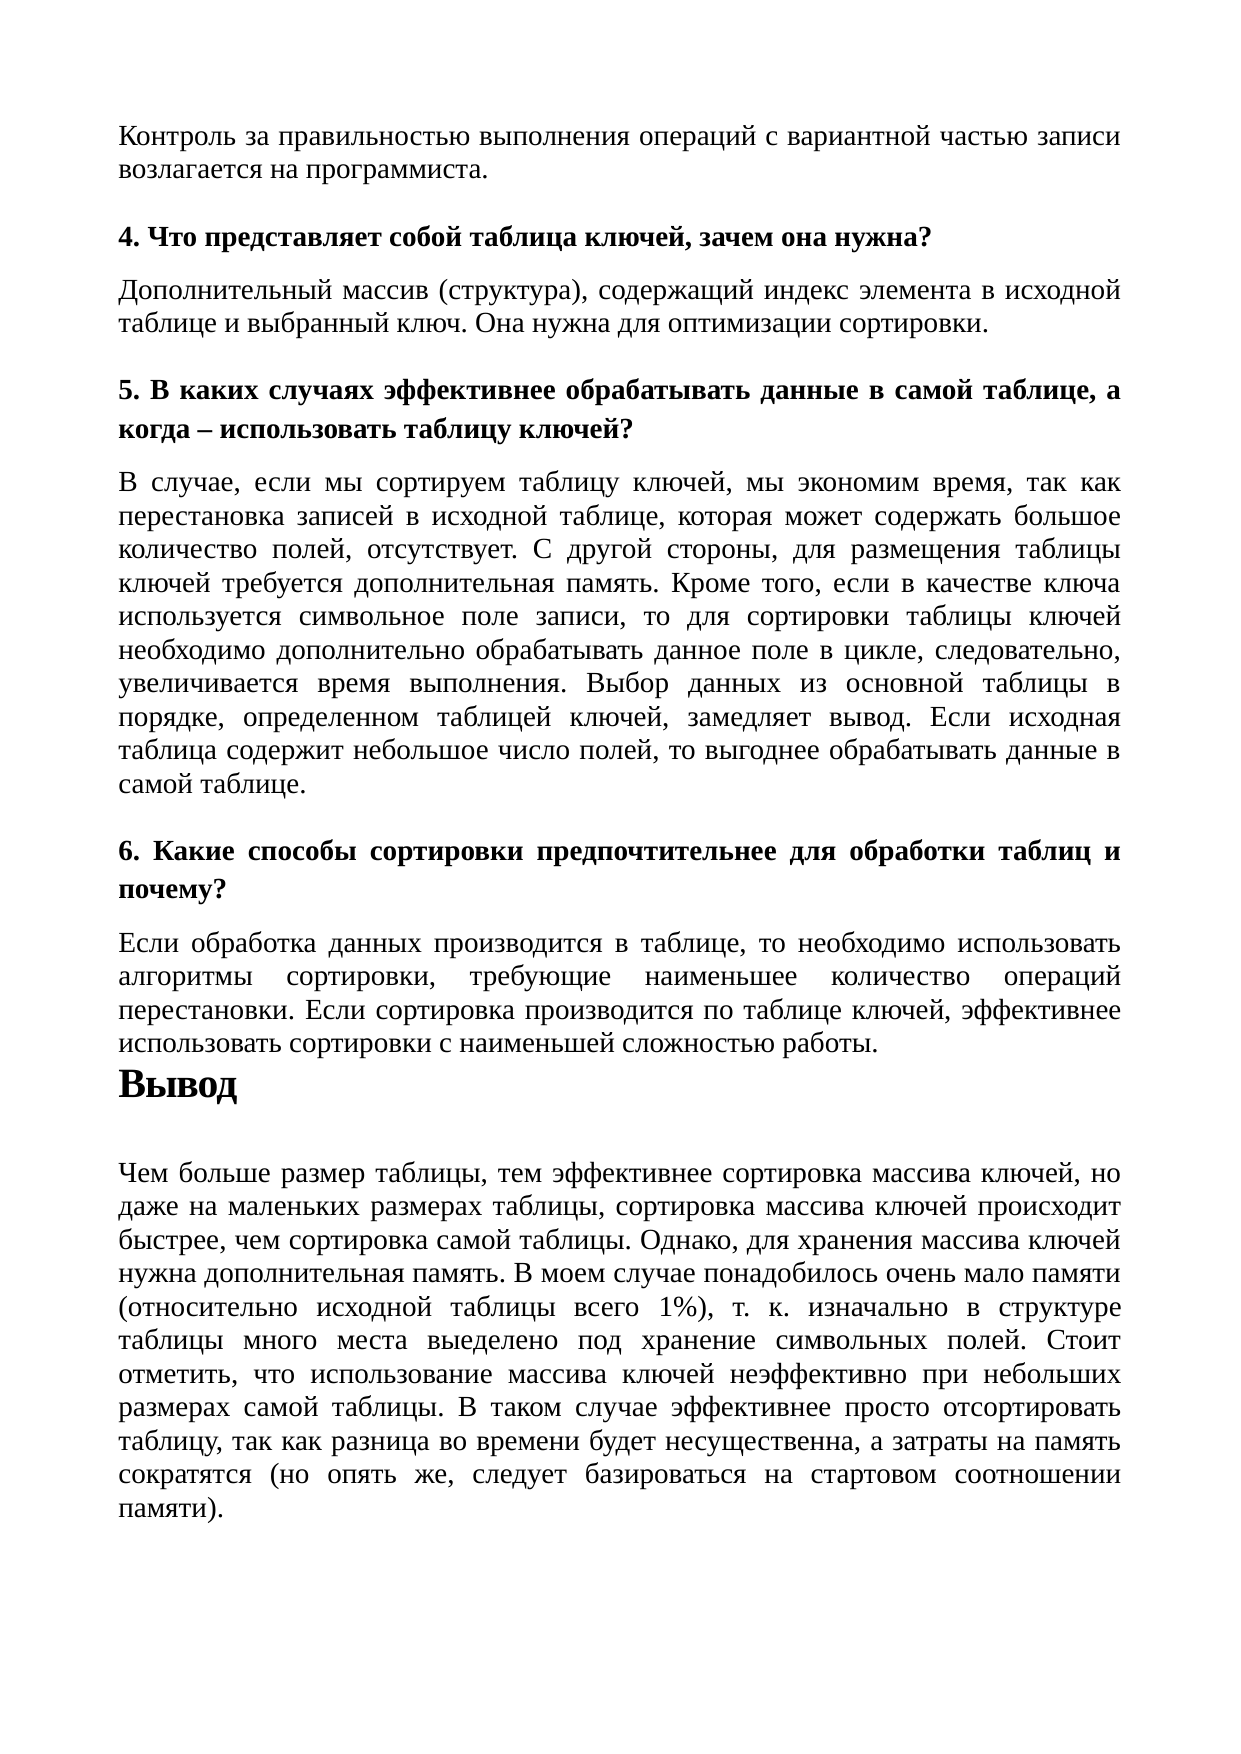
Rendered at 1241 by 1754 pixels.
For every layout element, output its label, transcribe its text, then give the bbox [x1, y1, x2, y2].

title Вывод [118, 1059, 1122, 1107]
text Чем больше размер таблицы, тем эффективнее сортировка массива ключей, но даже на маленьких размерах таблицы, сортировка массива ключей происходит быстрее, чем сортировка самой таблицы. Однако, для хранения массива ключей нужна дополнительная память. В моем случае понадобилось очень мало памяти (относительно исходной таблицы всего 1%), т. к. изначально в структуре таблицы много места выеделено под хранение символьных полей. Стоит отметить, что использование массива ключей неэффективно при небольших размерах самой таблицы. В таком случае эффективнее просто отсортировать таблицу, так как разница во времени будет несущественна, а затраты на память сократятся (но опять же, следует базироваться на стартовом соотношении памяти). [118, 1155, 1122, 1524]
text В случае, если мы сортируем таблицу ключей, мы экономим время, так как перестановка записей в исходной таблице, которая может содержать большое количество полей, отсутствует. С другой стороны, для размещения таблицы ключей требуется дополнительная память. Кроме того, если в качестве ключа используется символьное поле записи, то для сортировки таблицы ключей необходимо дополнительно обрабатывать данное поле в цикле, следовательно, увеличивается время выполнения. Выбор данных из основной таблицы в порядке, определенном таблицей ключей, замедляет вывод. Если исходная таблица содержит небольшое число полей, то выгоднее обрабатывать данные в самой таблице. [118, 464, 1122, 799]
text Контроль за правильностью выполнения операций с вариантной частью записи возлагается на программиста. [118, 118, 1122, 185]
text 6. Какие способы сортировки предпочтительнее для обработки таблиц и почему? [118, 833, 1122, 905]
text Дополнительный массив (структура), содержащий индекс элемента в исходной таблице и выбранный ключ. Она нужна для оптимизации сортировки. [118, 272, 1122, 339]
text Если обработка данных производится в таблице, то необходимо использовать алгоритмы сортировки, требующие наименьшее количество операций перестановки. Если сортировка производится по таблице ключей, эффективнее использовать сортировки с наименьшей сложностью работы. [118, 925, 1122, 1059]
text 5. В каких случаях эффективнее обрабатывать данные в самой таблице, а когда – использовать таблицу ключей? [118, 372, 1122, 444]
text 4. Что представляет собой таблица ключей, зачем она нужна? [118, 219, 1122, 252]
